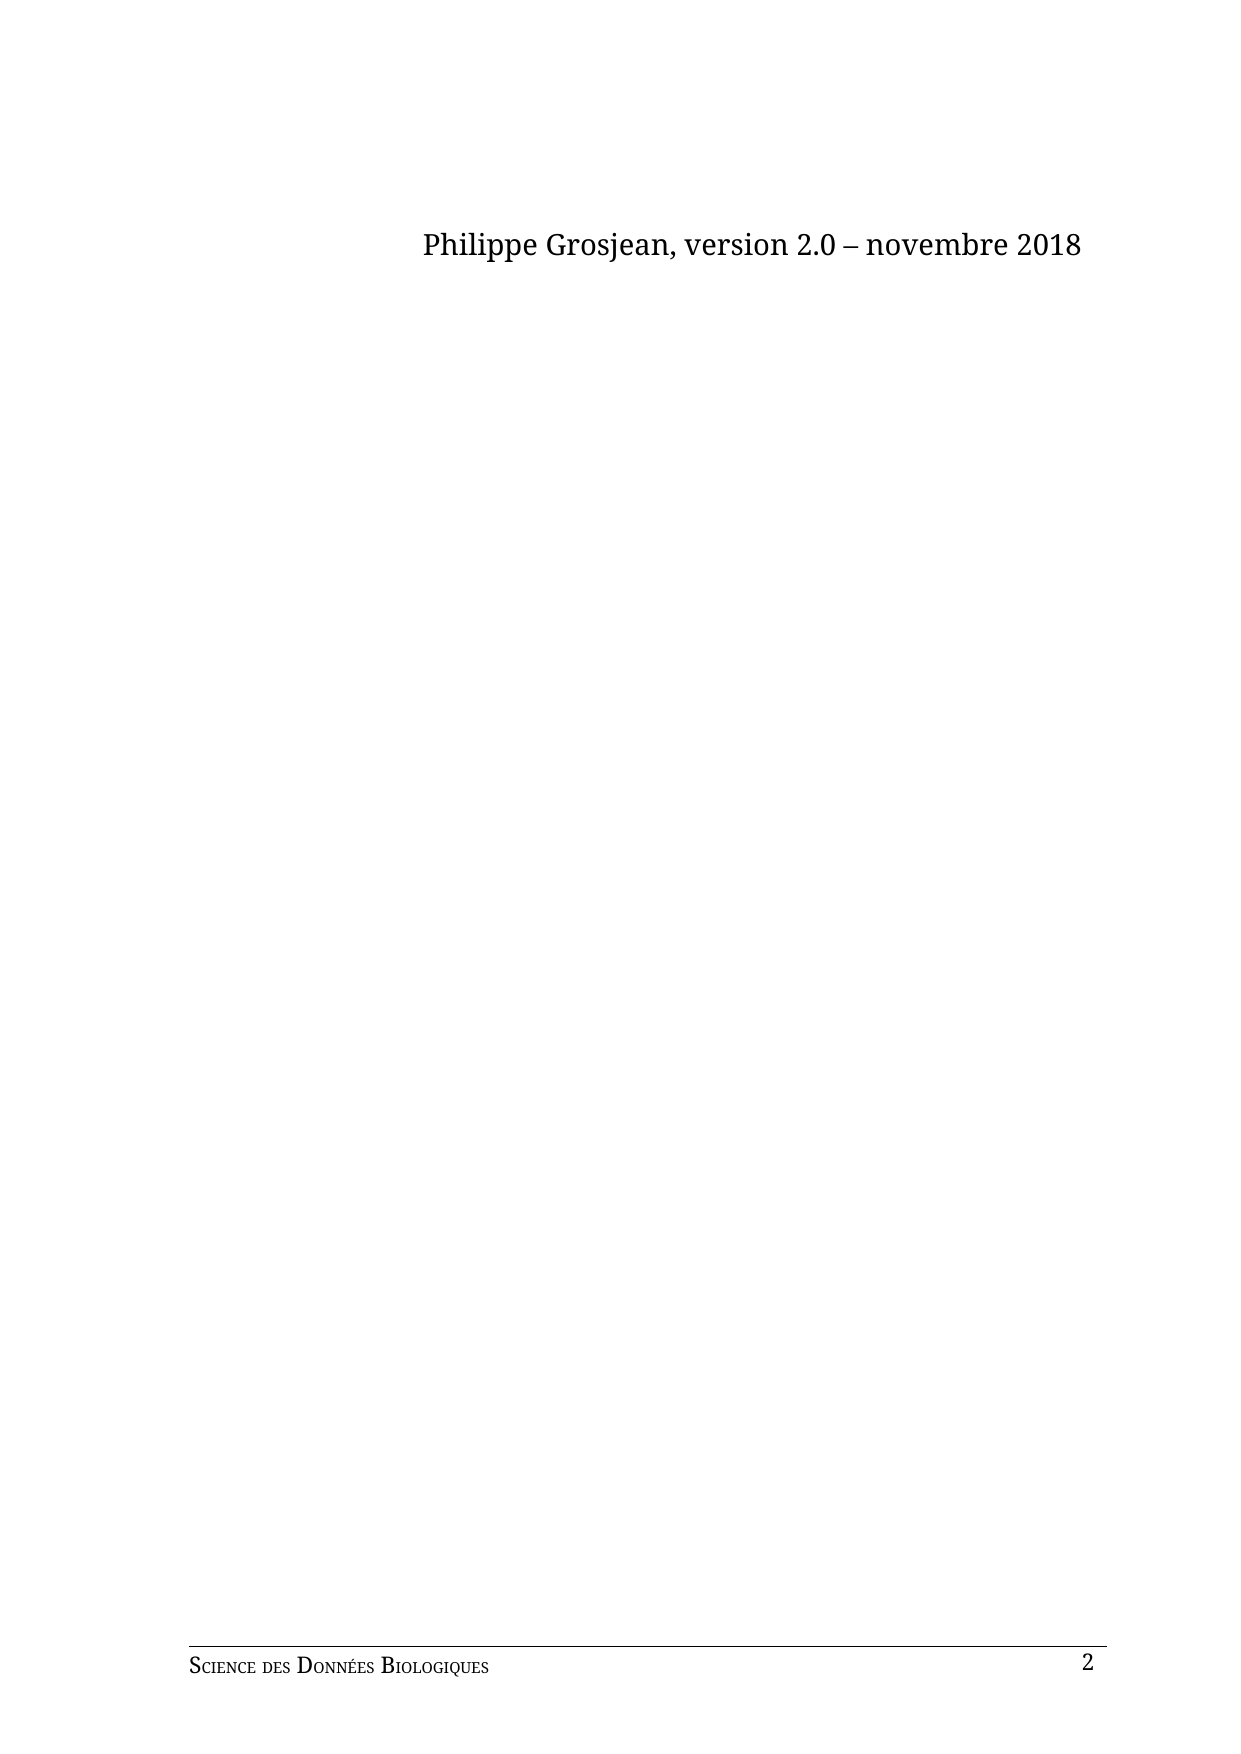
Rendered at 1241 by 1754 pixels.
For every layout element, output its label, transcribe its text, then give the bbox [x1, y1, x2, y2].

subtitle Philippe Grosjean, version 2.0 – novembre 2018 [196, 224, 1082, 264]
